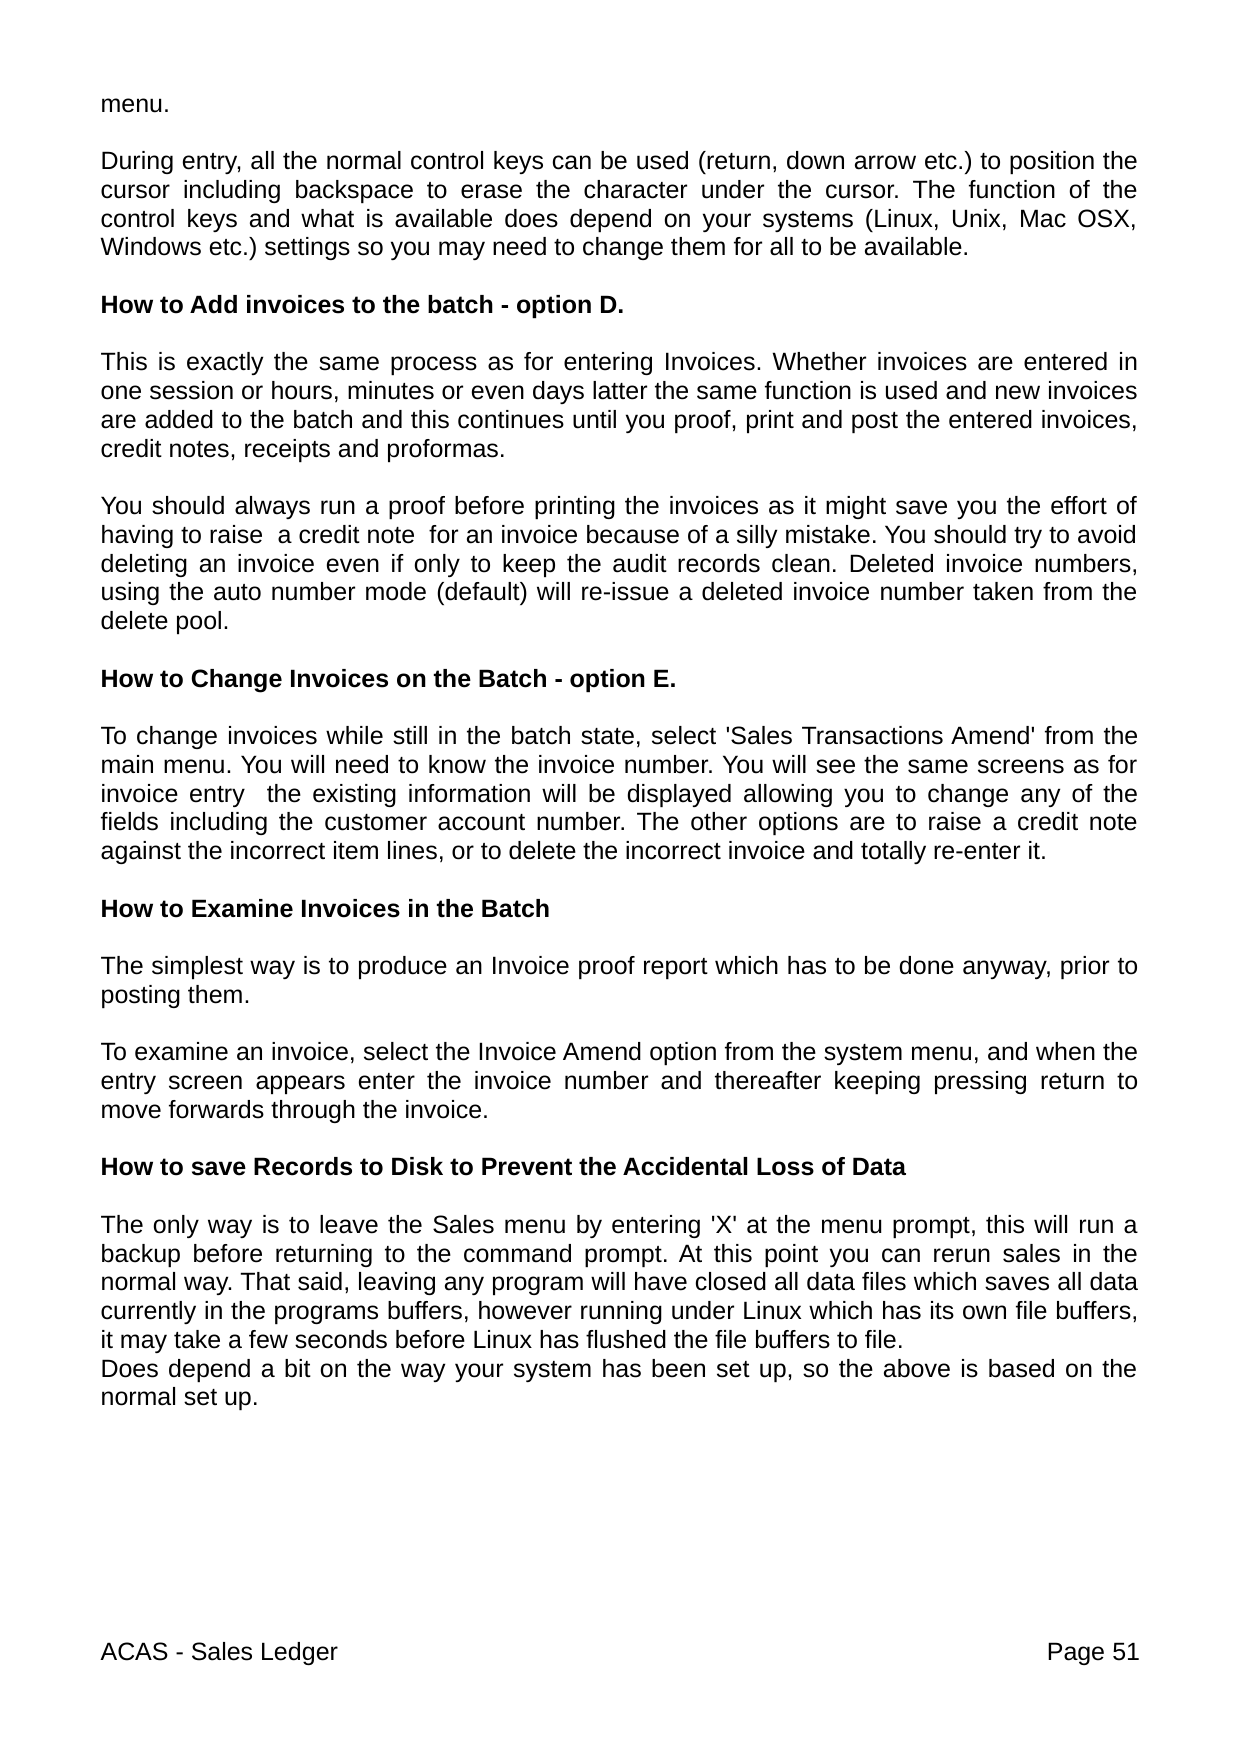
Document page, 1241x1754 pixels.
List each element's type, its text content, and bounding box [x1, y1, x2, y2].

text How to Change Invoices on the Batch - option E. [100, 663, 1140, 692]
text During entry, all the normal control keys can be used (return, down arrow etc.) to position the cursor including backspace to erase the character under the cursor. The function of the control keys and what is available does depend on your systems (Linux, Unix, Mac OSX, Windows etc.) settings so you may need to change them for all to be available. [100, 146, 1140, 261]
text Does depend a bit on the way your system has been set up, so the above is based on the normal set up. [100, 1353, 1140, 1411]
text You should always run a proof before printing the invoices as it might save you the effort of having to raise a credit note for an invoice because of a silly mistake. You should try to avoid deleting an invoice even if only to keep the audit records clean. Deleted invoice numbers, using the auto number mode (default) will re-issue a deleted invoice number taken from the delete pool. [100, 491, 1140, 635]
text This is exactly the same process as for entering Invoices. Whether invoices are entered in one session or hours, minutes or even days latter the same function is used and new invoices are added to the batch and this continues until you proof, print and post the entered invoices, credit notes, receipts and proformas. [100, 347, 1140, 462]
text How to Examine Invoices in the Batch [100, 893, 1140, 922]
text To examine an invoice, select the Invoice Amend option from the system menu, and when the entry screen appears enter the invoice number and thereafter keeping pressing return to move forwards through the invoice. [100, 1037, 1140, 1123]
text How to Add invoices to the batch - option D. [100, 290, 1140, 318]
text How to save Records to Disk to Prevent the Accidental Loss of Data [100, 1152, 1140, 1181]
text To change invoices while still in the batch state, select 'Sales Transactions Amend' from the main menu. You will need to know the invoice number. You will see the same screens as for invoice entry the existing information will be displayed allowing you to change any of the fields including the customer account number. The other options are to raise a credit note against the incorrect item lines, or to delete the incorrect invoice and totally re-enter it. [100, 721, 1140, 865]
text menu. [100, 88, 1140, 117]
text The simplest way is to produce an Invoice proof report which has to be done anyway, prior to posting them. [100, 951, 1140, 1008]
text The only way is to leave the Sales menu by entering 'X' at the menu prompt, this will run a backup before returning to the command prompt. At this point you can rerun sales in the normal way. That said, leaving any program will have closed all data files which saves all data currently in the programs buffers, however running under Linux which has its own file buffers, it may take a few seconds before Linux has flushed the file buffers to file. [100, 1210, 1140, 1353]
